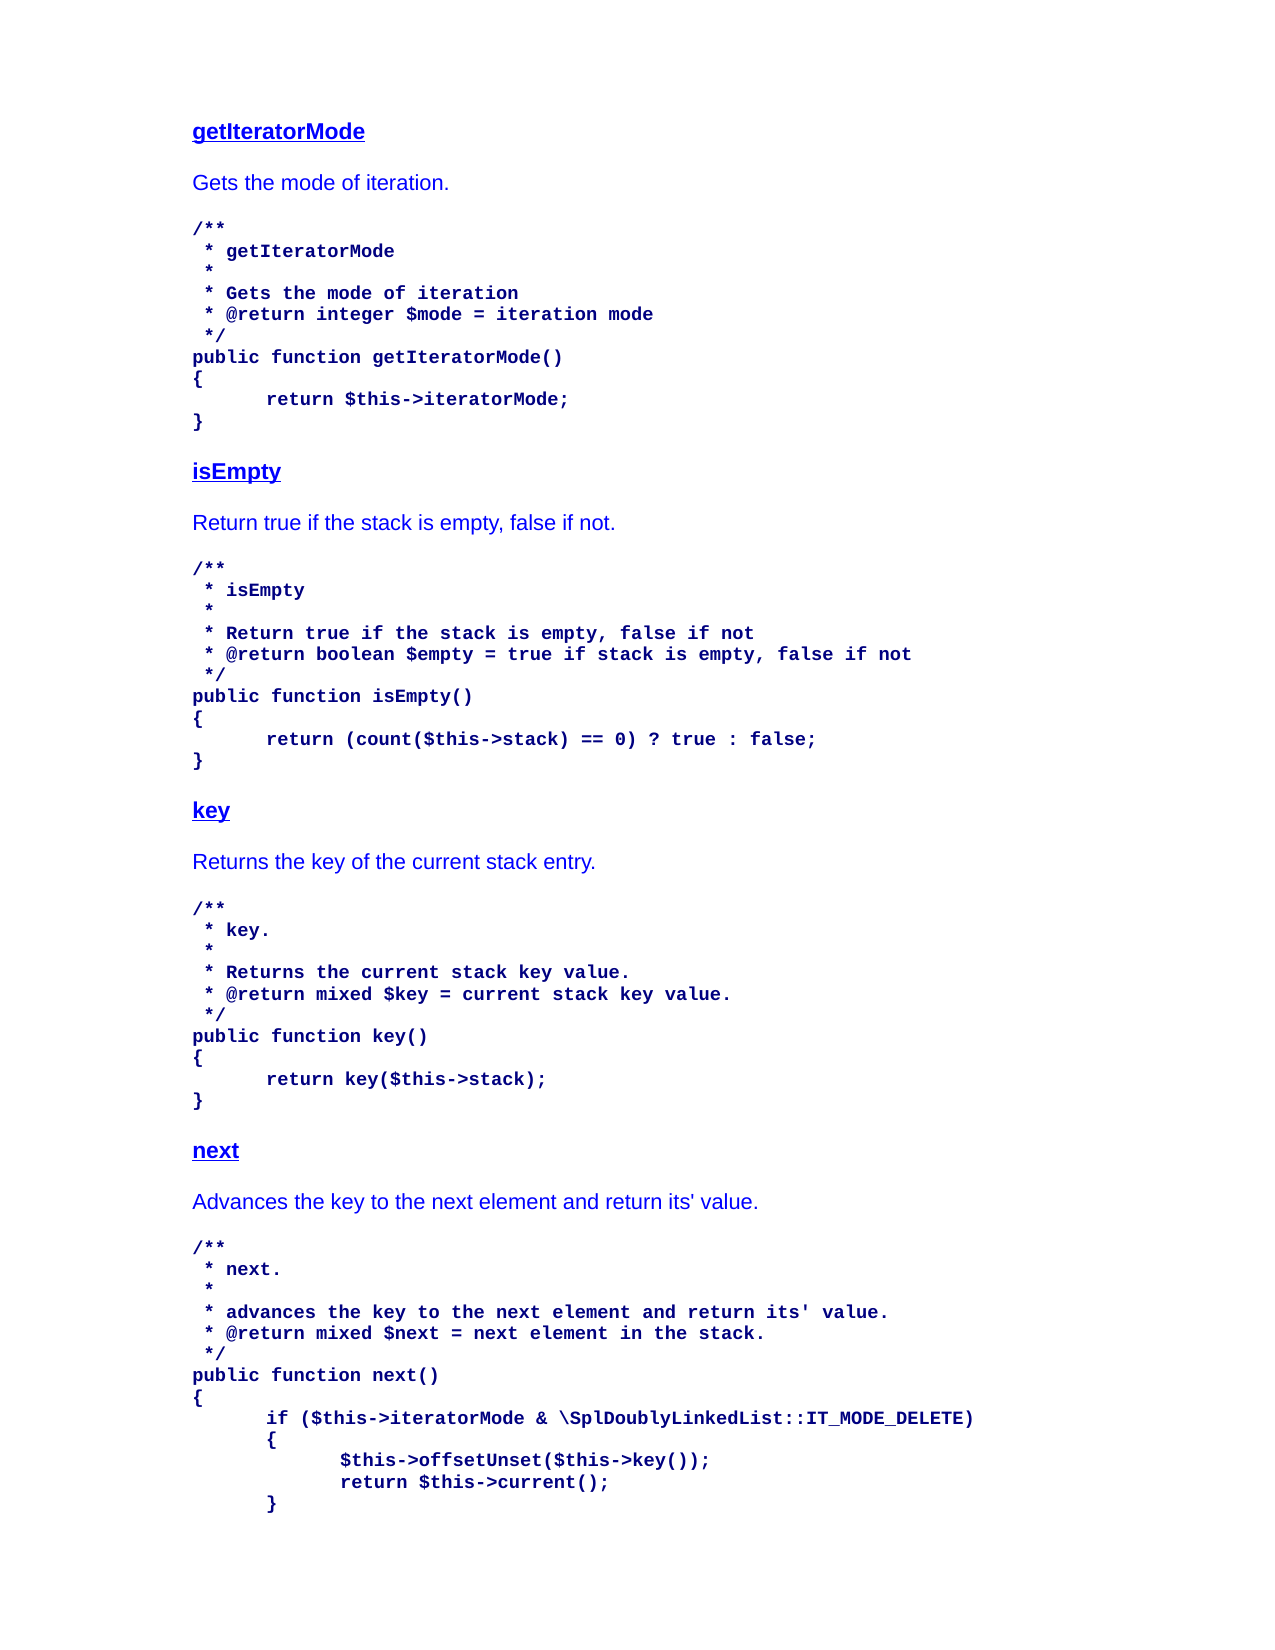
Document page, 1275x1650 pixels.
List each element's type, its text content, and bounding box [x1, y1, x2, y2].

text * [118, 602, 1157, 623]
text * advances the key to the next element and return its' value. [118, 1302, 1157, 1324]
text Gets the mode of iteration. [192, 170, 1157, 195]
text * [118, 263, 1157, 284]
text { [118, 1387, 1157, 1409]
text * @return mixed $next = next element in the stack. [118, 1324, 1157, 1345]
text { [118, 1048, 1157, 1069]
text * Gets the mode of iteration [118, 284, 1157, 305]
text return $this->current(); [118, 1472, 1157, 1494]
text } [118, 1494, 1157, 1515]
text getIteratorMode [192, 118, 1157, 144]
text * key. [118, 921, 1157, 942]
text */ [118, 1345, 1157, 1366]
text * isEmpty [118, 581, 1157, 602]
text next [192, 1137, 1157, 1163]
text } [118, 1091, 1157, 1112]
text * getIteratorMode [118, 241, 1157, 263]
text $this->offsetUnset($this->key()); [118, 1451, 1157, 1472]
text /** [192, 560, 1157, 581]
text Advances the key to the next element and return its' value. [192, 1189, 1157, 1214]
text * @return mixed $key = current stack key value. [118, 984, 1157, 1006]
text /** [192, 220, 1157, 241]
text { [118, 369, 1157, 390]
text if ($this->iteratorMode & \SplDoublyLinkedList::IT_MODE_DELETE) [118, 1409, 1157, 1430]
text * next. [118, 1260, 1157, 1281]
text * @return integer $mode = iteration mode [118, 305, 1157, 326]
text * [118, 942, 1157, 963]
text * @return boolean $empty = true if stack is empty, false if not [118, 645, 1157, 666]
text * [118, 1281, 1157, 1302]
text * Returns the current stack key value. [118, 963, 1157, 984]
text { [118, 1430, 1157, 1451]
text public function getIteratorMode() [118, 348, 1157, 369]
text */ [118, 326, 1157, 348]
text public function isEmpty() [118, 687, 1157, 708]
text /** [192, 1239, 1157, 1260]
text isEmpty [192, 458, 1157, 484]
text * Return true if the stack is empty, false if not [118, 623, 1157, 645]
text public function key() [118, 1027, 1157, 1048]
text return (count($this->stack) == 0) ? true : false; [118, 730, 1157, 751]
text } [118, 411, 1157, 433]
text */ [118, 1006, 1157, 1027]
text public function next() [118, 1366, 1157, 1387]
text Returns the key of the current stack entry. [192, 849, 1157, 874]
text } [118, 751, 1157, 772]
text */ [118, 666, 1157, 687]
text { [118, 708, 1157, 730]
text return key($this->stack); [118, 1069, 1157, 1091]
text /** [192, 899, 1157, 921]
text return $this->iteratorMode; [118, 390, 1157, 411]
text key [192, 797, 1157, 824]
text Return true if the stack is empty, false if not. [192, 509, 1157, 534]
